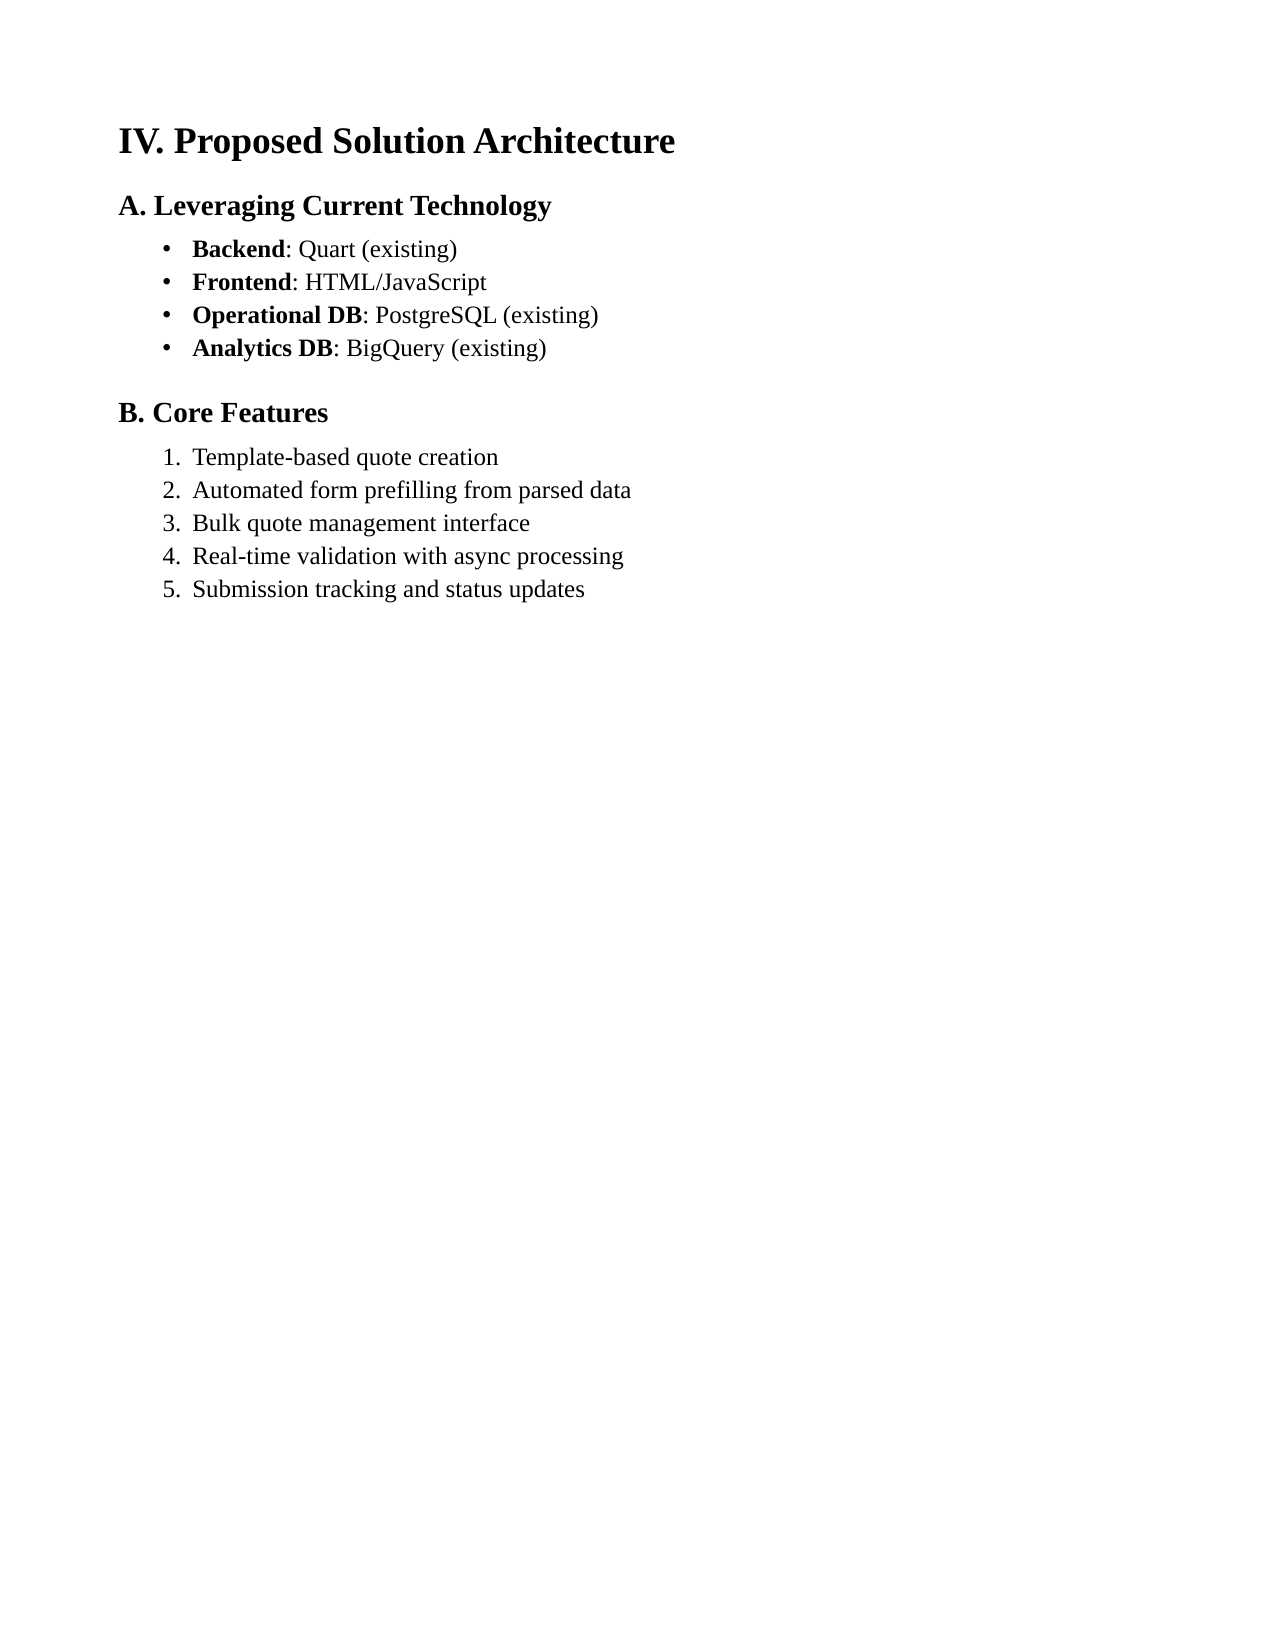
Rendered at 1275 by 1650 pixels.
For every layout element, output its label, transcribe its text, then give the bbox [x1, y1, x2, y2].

list Submission tracking and status updates [162, 574, 1157, 602]
subtitle IV. Proposed Solution Architecture [118, 118, 1157, 161]
list Analytics DB: BigQuery (existing) [162, 333, 1157, 362]
list Template-based quote creation [162, 442, 1157, 470]
list Bulk quote management interface [162, 508, 1157, 536]
subtitle B. Core Features [118, 396, 1157, 429]
list Automated form prefilling from parsed data [162, 475, 1157, 503]
subtitle A. Leveraging Current Technology [118, 188, 1157, 222]
list Backend: Quart (existing) [162, 234, 1157, 263]
list Real-time validation with async processing [162, 541, 1157, 569]
list Frontend: HTML/JavaScript [162, 267, 1157, 296]
list Operational DB: PostgreSQL (existing) [162, 300, 1157, 329]
